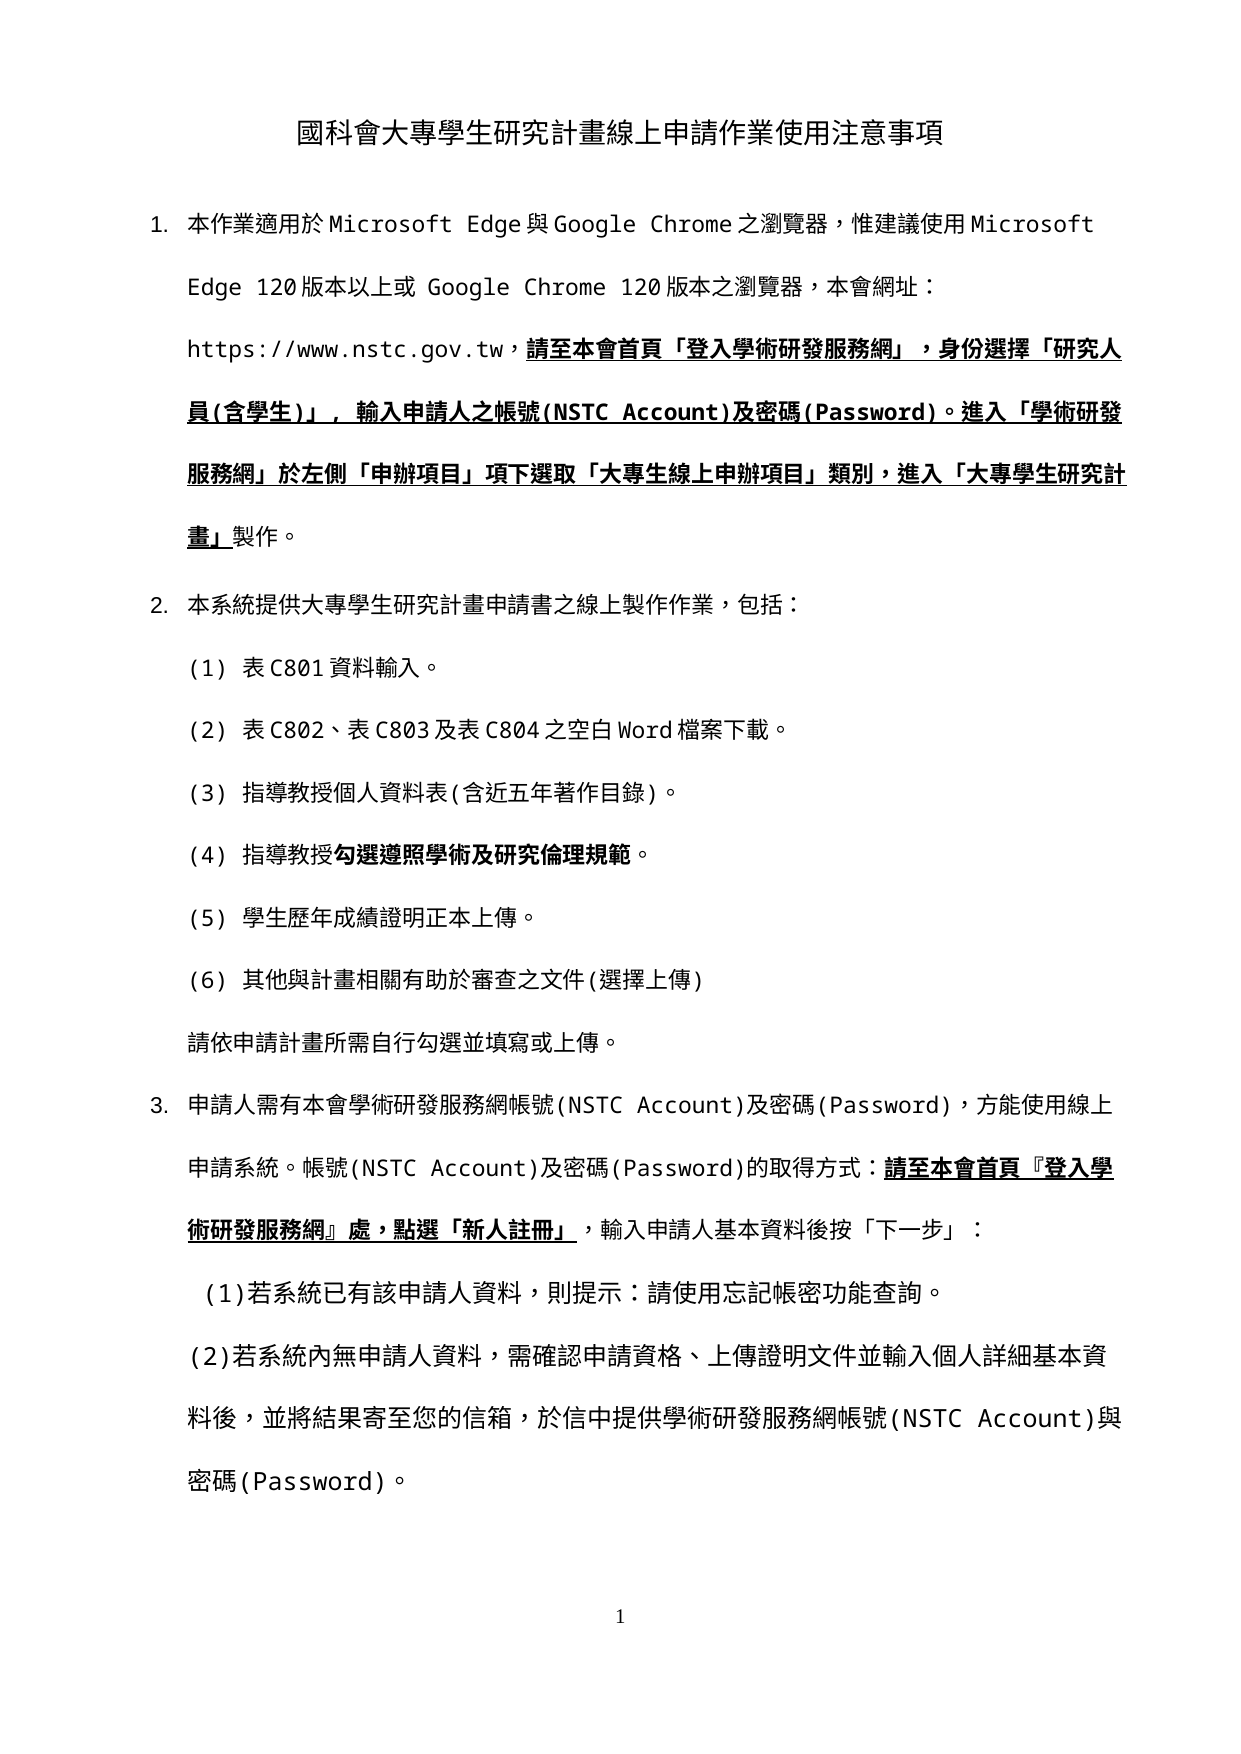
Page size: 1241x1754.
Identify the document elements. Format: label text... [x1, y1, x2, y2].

list 本作業適用於Microsoft Edge與Google Chrome之瀏覽器，惟建議使用Microsoft Edge 120版本以上或 Google Chrome 120版本之瀏覽器，本會網址：https://www.nstc.gov.tw，請至本會首頁「登入學術研發服務網」，身份選擇「研究人員(含學生)」, 輸入申請人之帳號(NSTC Account)及密碼(Password)。進入「學術研發服務網」於左側「申辦項目」項下選取「大專生線上申辦項目」類別，進入「大專學生研究計畫」製作。 [150, 181, 1128, 556]
text 國科會大專學生研究計畫線上申請作業使用注意事項 [112, 89, 1128, 152]
list 申請人需有本會學術研發服務網帳號(NSTC Account)及密碼(Password)，方能使用線上申請系統。帳號(NSTC Account)及密碼(Password)的取得方式：請至本會首頁『登入學術研發服務網』處，點選「新人註冊」，輸入申請人基本資料後按「下一步」： [150, 1062, 1128, 1250]
list 本系統提供大專學生研究計畫申請書之線上製作作業，包括： (1) 表C801資料輸入。 (2) 表C802、表C803及表C804之空白Word檔案下載。 (3) 指導教授個人資料表(含近五年著作目錄)。 (4) 指導教授勾選遵照學術及研究倫理規範。 (5) 學生歷年成績證明正本上傳。 [150, 562, 1128, 937]
text 請依申請計畫所需自行勾選並填寫或上傳。 [187, 1000, 1128, 1062]
text (1)若系統已有該申請人資料，則提示：請使用忘記帳密功能查詢。 [112, 1250, 1128, 1312]
text (6) 其他與計畫相關有助於審查之文件(選擇上傳) [187, 937, 1128, 1000]
text (2)若系統內無申請人資料，需確認申請資格、上傳證明文件並輸入個人詳細基本資料後，並將結果寄至您的信箱，於信中提供學術研發服務網帳號(NSTC Account)與密碼(Password)。 [187, 1312, 1128, 1500]
